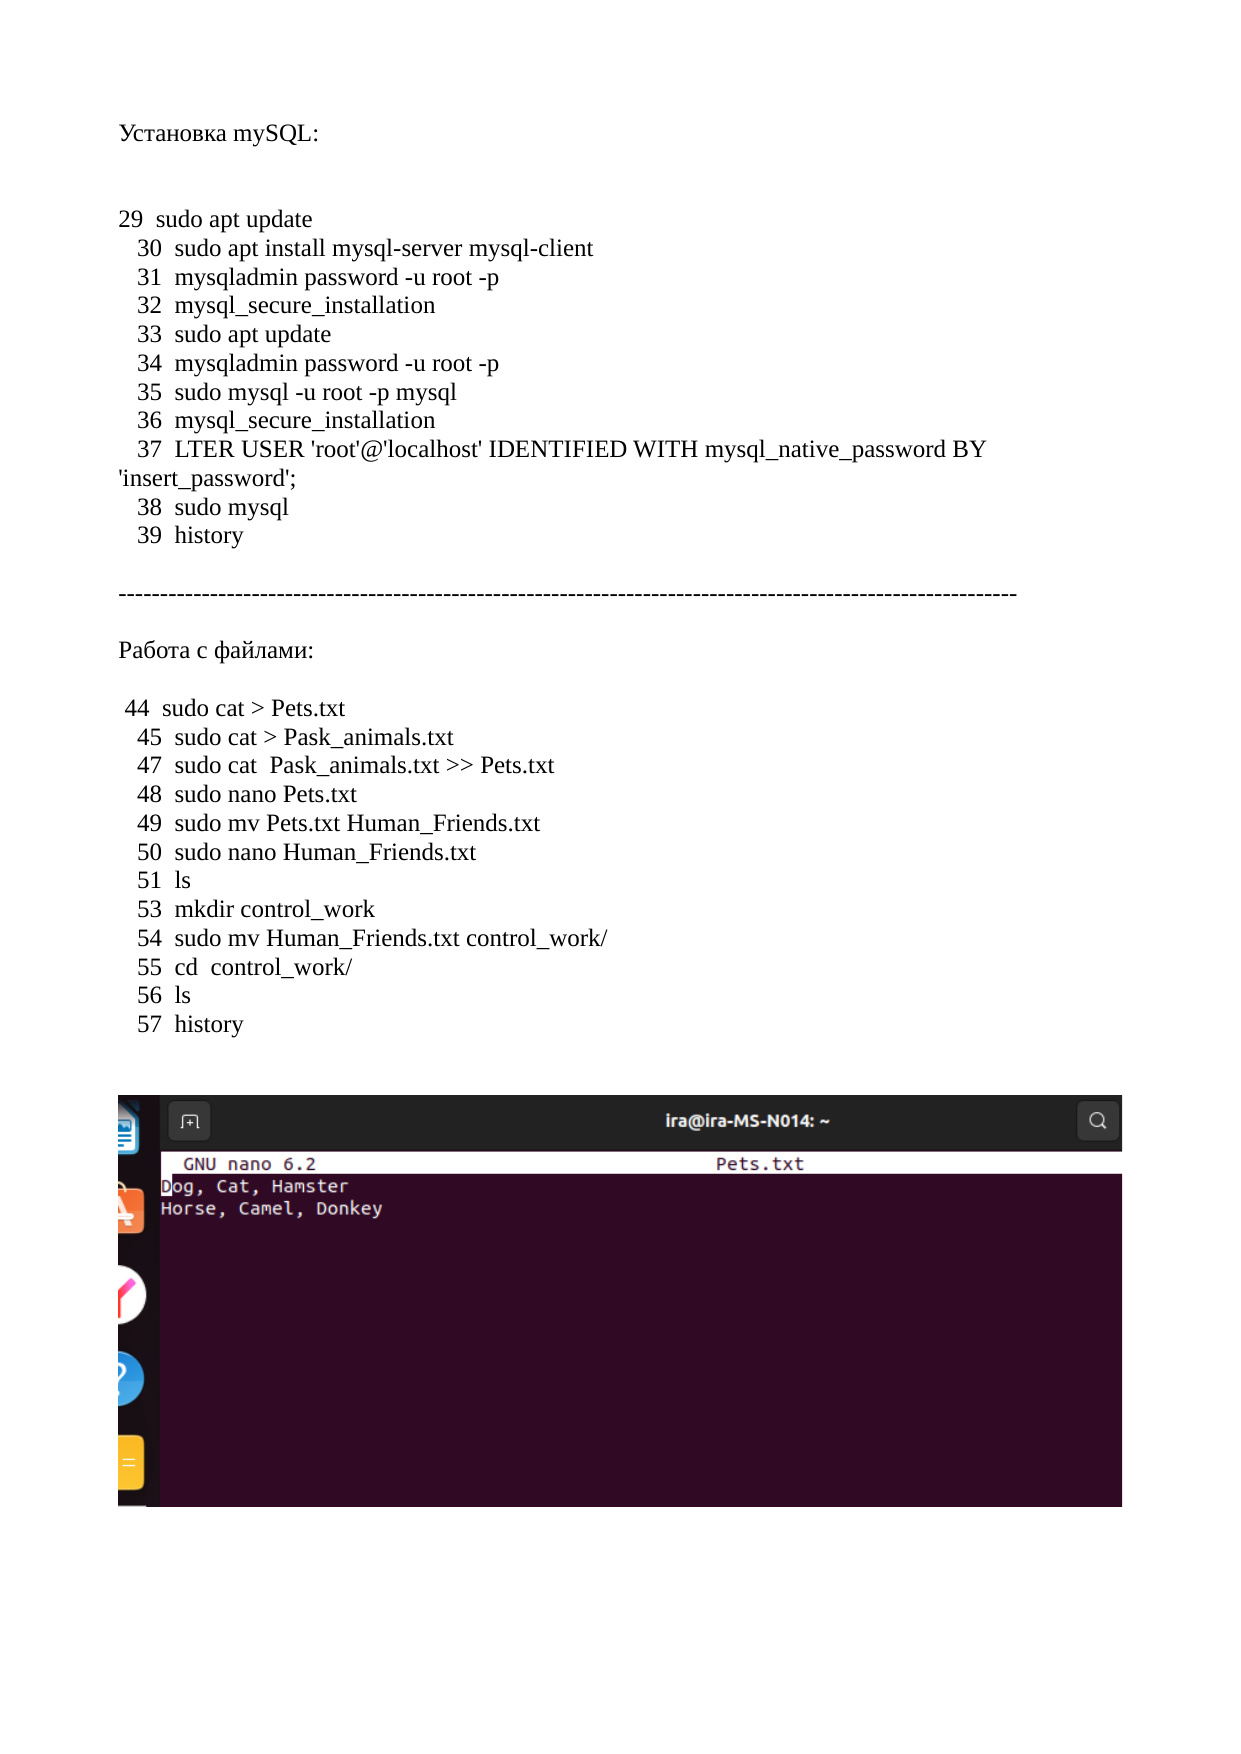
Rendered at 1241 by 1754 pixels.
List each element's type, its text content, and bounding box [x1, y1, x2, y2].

text 54 sudo mv Human_Friends.txt control_work/ [118, 923, 1122, 952]
text Установка mySQL: [118, 118, 1122, 147]
text 44 sudo cat > Pets.txt [118, 693, 1122, 722]
text 48 sudo nano Pets.txt [118, 779, 1122, 808]
text 56 ls [118, 981, 1122, 1009]
text 35 sudo mysql -u root -p mysql [118, 377, 1122, 406]
text 33 sudo apt update [118, 319, 1122, 348]
text 50 sudo nano Human_Friends.txt [118, 837, 1122, 866]
picture [118, 1095, 1123, 1507]
text 30 sudo apt install mysql-server mysql-client [118, 233, 1122, 262]
text 38 sudo mysql [118, 492, 1122, 521]
text 45 sudo cat > Pask_animals.txt [118, 722, 1122, 751]
text ------------------------------------------------------------------------------------------------------------ [118, 578, 1122, 607]
text 47 sudo cat Pask_animals.txt >> Pets.txt [118, 751, 1122, 779]
text 29 sudo apt update [118, 204, 1122, 233]
text 53 mkdir control_work [118, 894, 1122, 923]
text 39 history [118, 521, 1122, 549]
text 34 mysqladmin password -u root -p [118, 348, 1122, 377]
text 51 ls [118, 866, 1122, 894]
text Работа с файлами: [118, 636, 1122, 664]
text 36 mysql_secure_installation [118, 406, 1122, 434]
text 49 sudo mv Pets.txt Human_Friends.txt [118, 808, 1122, 837]
text 32 mysql_secure_installation [118, 291, 1122, 319]
text 31 mysqladmin password -u root -p [118, 262, 1122, 291]
text 57 history [118, 1009, 1122, 1038]
text 55 cd control_work/ [118, 952, 1122, 981]
text 37 LTER USER 'root'@'localhost' IDENTIFIED WITH mysql_native_password BY 'insert_password'; [118, 434, 1122, 492]
